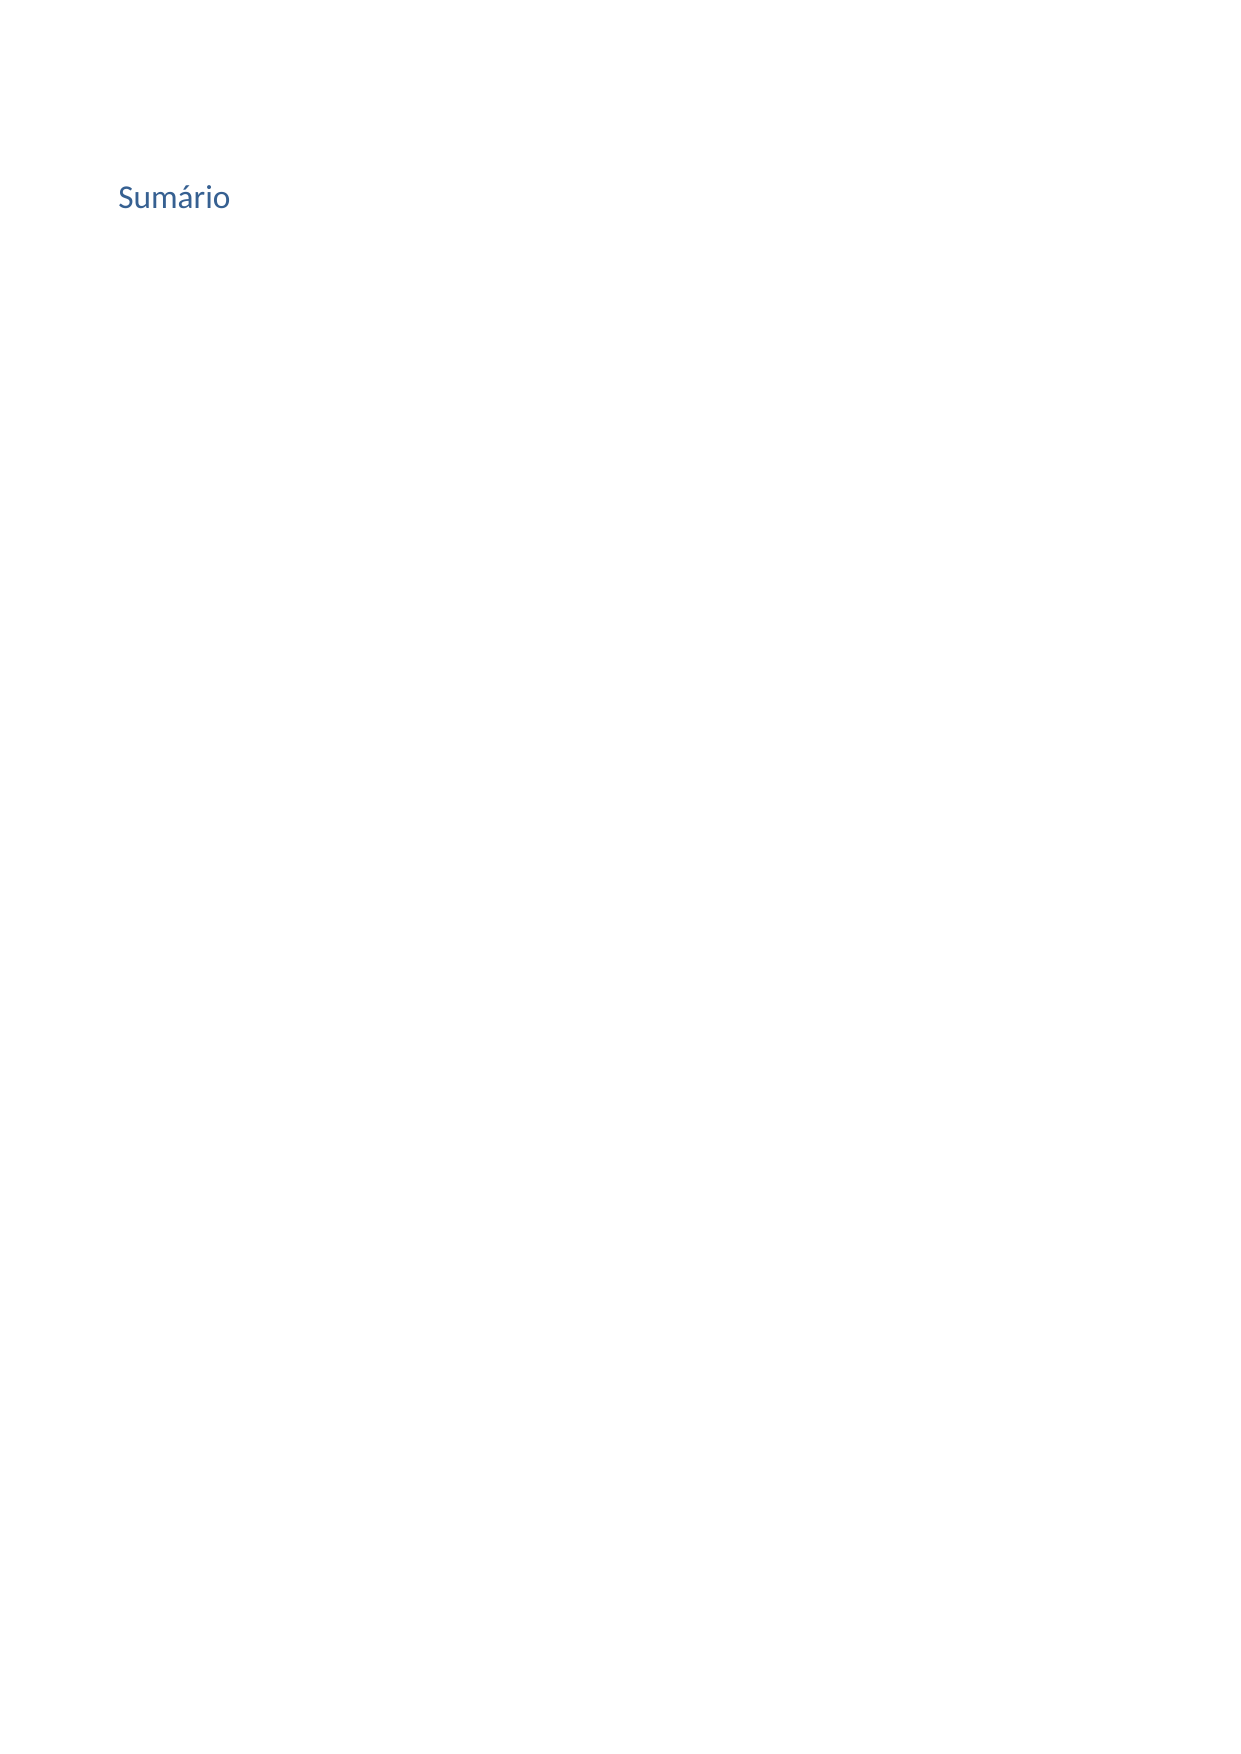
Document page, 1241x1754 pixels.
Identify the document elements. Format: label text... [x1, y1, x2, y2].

text Sumário [118, 176, 1122, 217]
